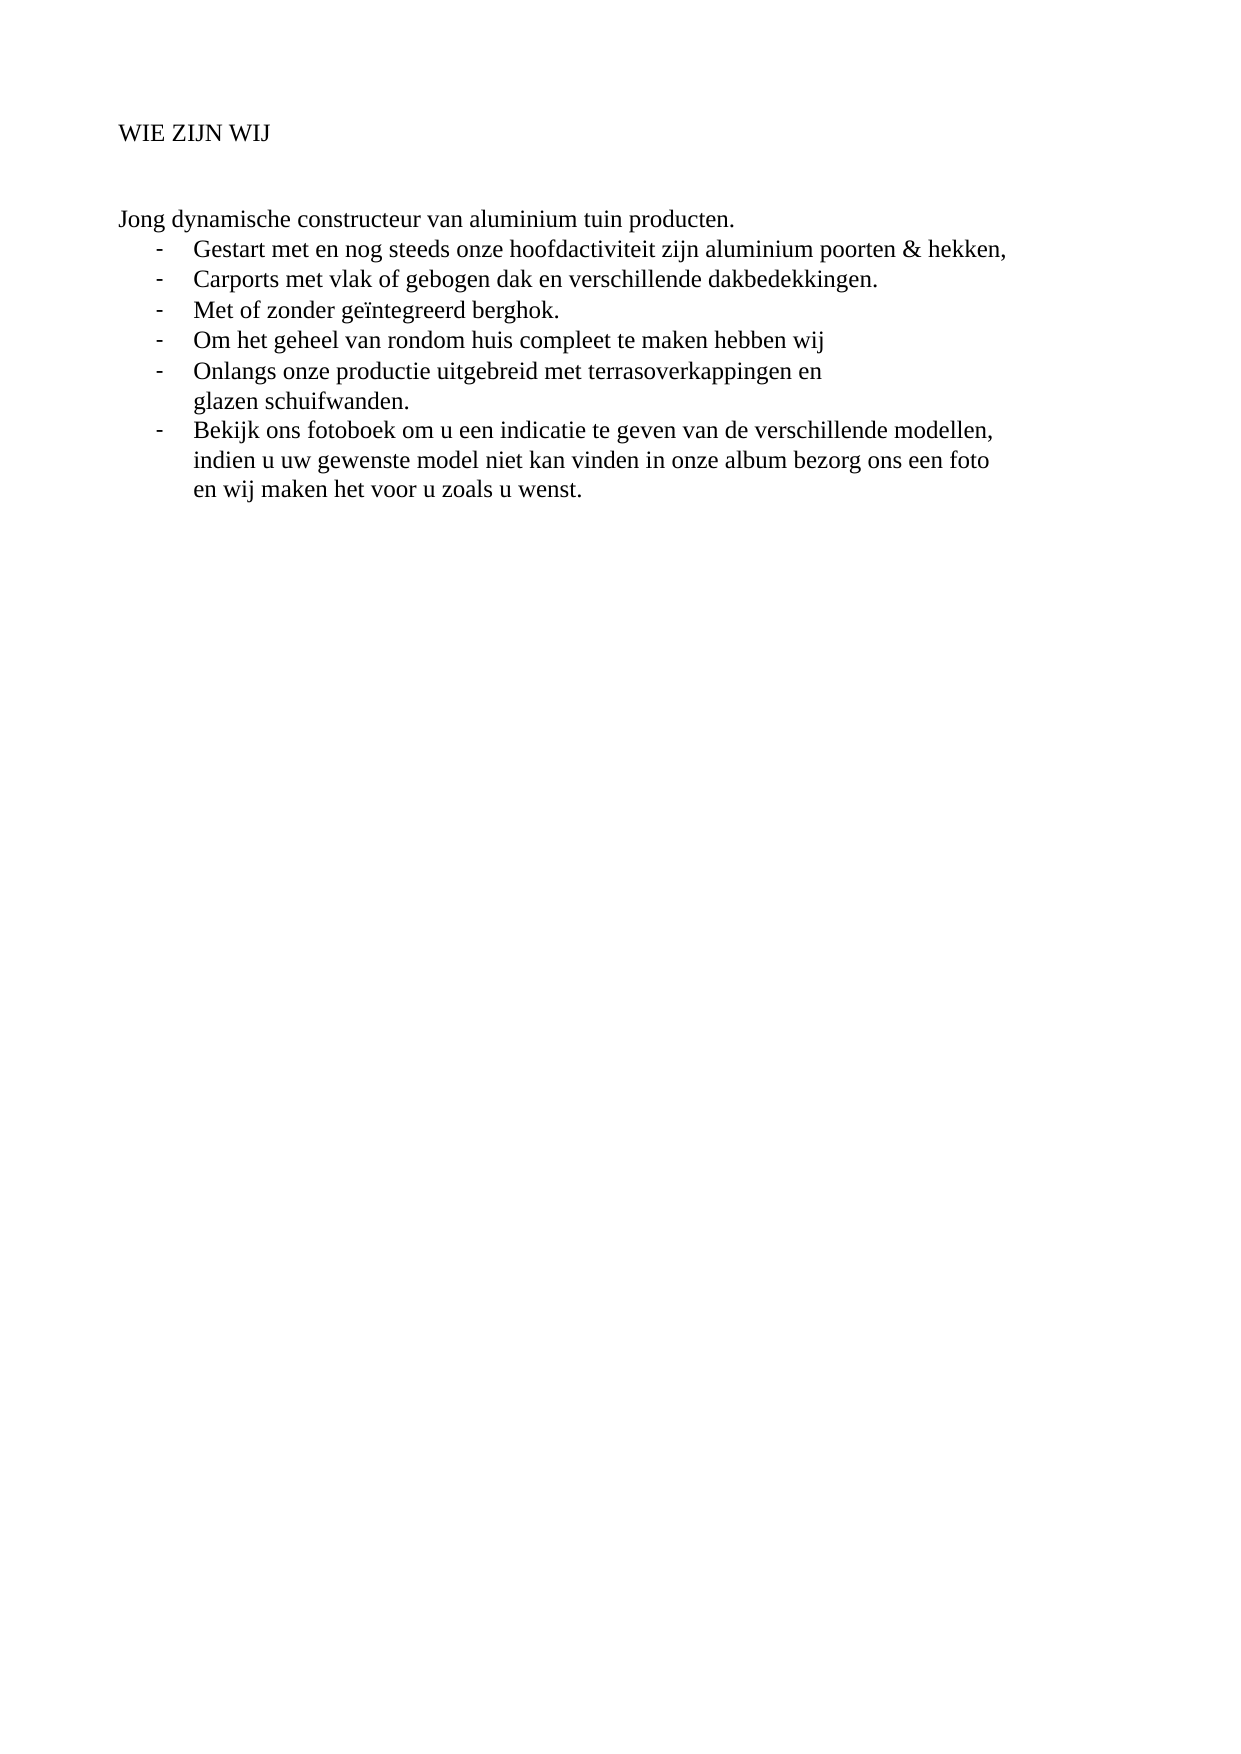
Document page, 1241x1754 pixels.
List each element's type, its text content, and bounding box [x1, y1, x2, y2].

list Carports met vlak of gebogen dak en verschillende dakbedekkingen. [156, 264, 1122, 294]
list glazen schuifwanden. [193, 386, 1122, 414]
text Jong dynamische constructeur van aluminium tuin producten. [118, 204, 1122, 233]
list Om het geheel van rondom huis compleet te maken hebben wij [156, 325, 1122, 355]
list en wij maken het voor u zoals u wenst. [193, 474, 1122, 502]
list Met of zonder geïntegreerd berghok. [156, 294, 1122, 325]
list indien u uw gewenste model niet kan vinden in onze album bezorg ons een foto [193, 445, 1122, 474]
list Gestart met en nog steeds onze hoofdactiviteit zijn aluminium poorten & hekken, [156, 233, 1122, 264]
list Bekijk ons fotoboek om u een indicatie te geven van de verschillende modellen, [156, 414, 1122, 445]
text WIE ZIJN WIJ [118, 118, 1122, 147]
list Onlangs onze productie uitgebreid met terrasoverkappingen en [156, 355, 1122, 386]
